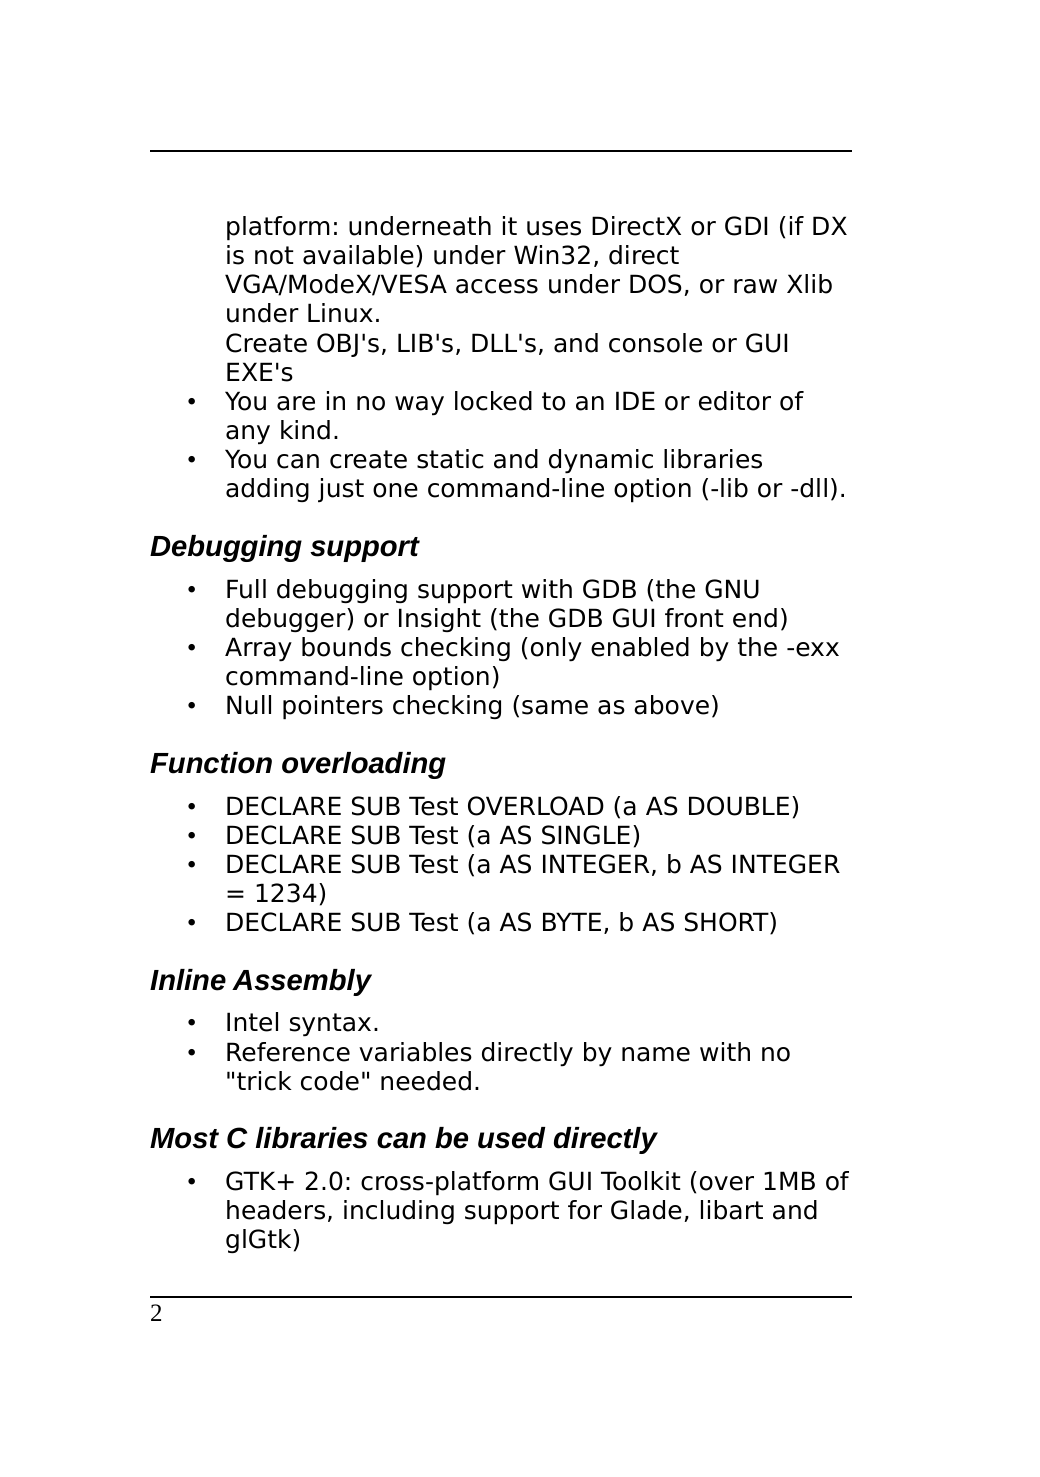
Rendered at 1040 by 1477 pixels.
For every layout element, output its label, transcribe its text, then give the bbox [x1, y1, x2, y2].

list Create OBJ's, LIB's, DLL's, and console or GUI EXE's [187, 329, 852, 387]
subtitle Inline Assembly [150, 962, 852, 996]
list Reference variables directly by name with no "trick code" needed. [187, 1038, 852, 1096]
list DECLARE SUB Test OVERLOAD (a AS DOUBLE) [187, 792, 852, 821]
subtitle Most C libraries can be used directly [150, 1121, 852, 1154]
list Full debugging support with GDB (the GNU debugger) or Insight (the GDB GUI front end) [187, 575, 852, 633]
subtitle Function overloading [150, 746, 852, 779]
list DECLARE SUB Test (a AS INTEGER, b AS INTEGER = 1234) [187, 850, 852, 908]
list DECLARE SUB Test (a AS BYTE, b AS SHORT) [187, 908, 852, 937]
list You are in no way locked to an IDE or editor of any kind. [187, 387, 852, 445]
list Null pointers checking (same as above) [187, 691, 852, 721]
list Intel syntax. [187, 1008, 852, 1038]
list GTK+ 2.0: cross-platform GUI Toolkit (over 1MB of headers, including support for Glade, libart and glGtk) [187, 1167, 852, 1254]
subtitle Debugging support [150, 529, 852, 562]
list You can create static and dynamic libraries adding just one command-line option (-lib or -dll). [187, 445, 852, 504]
list platform: underneath it uses DirectX or GDI (if DX is not available) under Win32, direct VGA/ModeX/VESA access under DOS, or raw Xlib under Linux. [187, 212, 852, 329]
list DECLARE SUB Test (a AS SINGLE) [187, 821, 852, 850]
list Array bounds checking (only enabled by the -exx command-line option) [187, 633, 852, 691]
